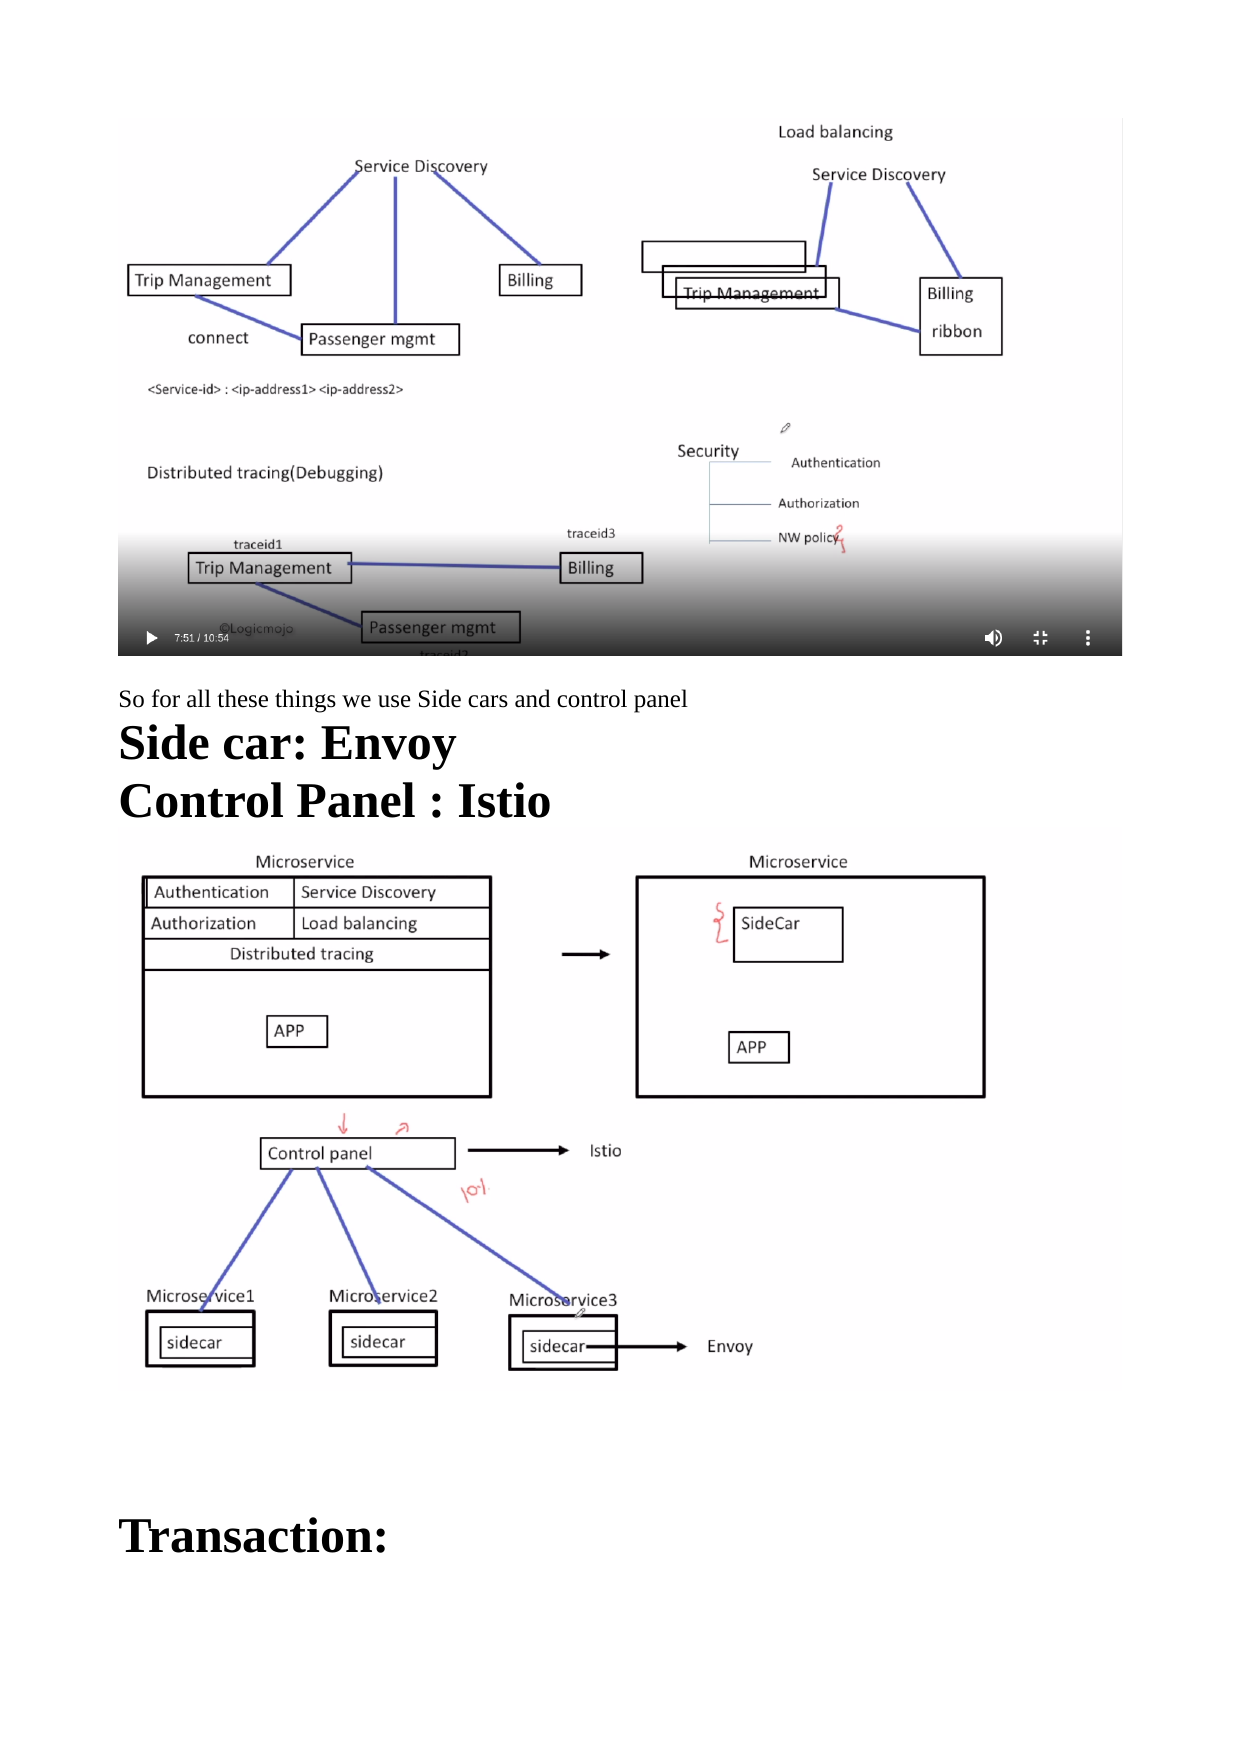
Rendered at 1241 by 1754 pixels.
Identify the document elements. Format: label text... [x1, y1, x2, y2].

text Control Panel : Istio [118, 770, 1122, 827]
text Transaction: [118, 1506, 1122, 1563]
picture [118, 827, 1123, 1391]
text Side car: Envoy [118, 713, 1122, 770]
text So for all these things we use Side cars and control panel [118, 684, 1122, 713]
picture [118, 118, 1123, 656]
